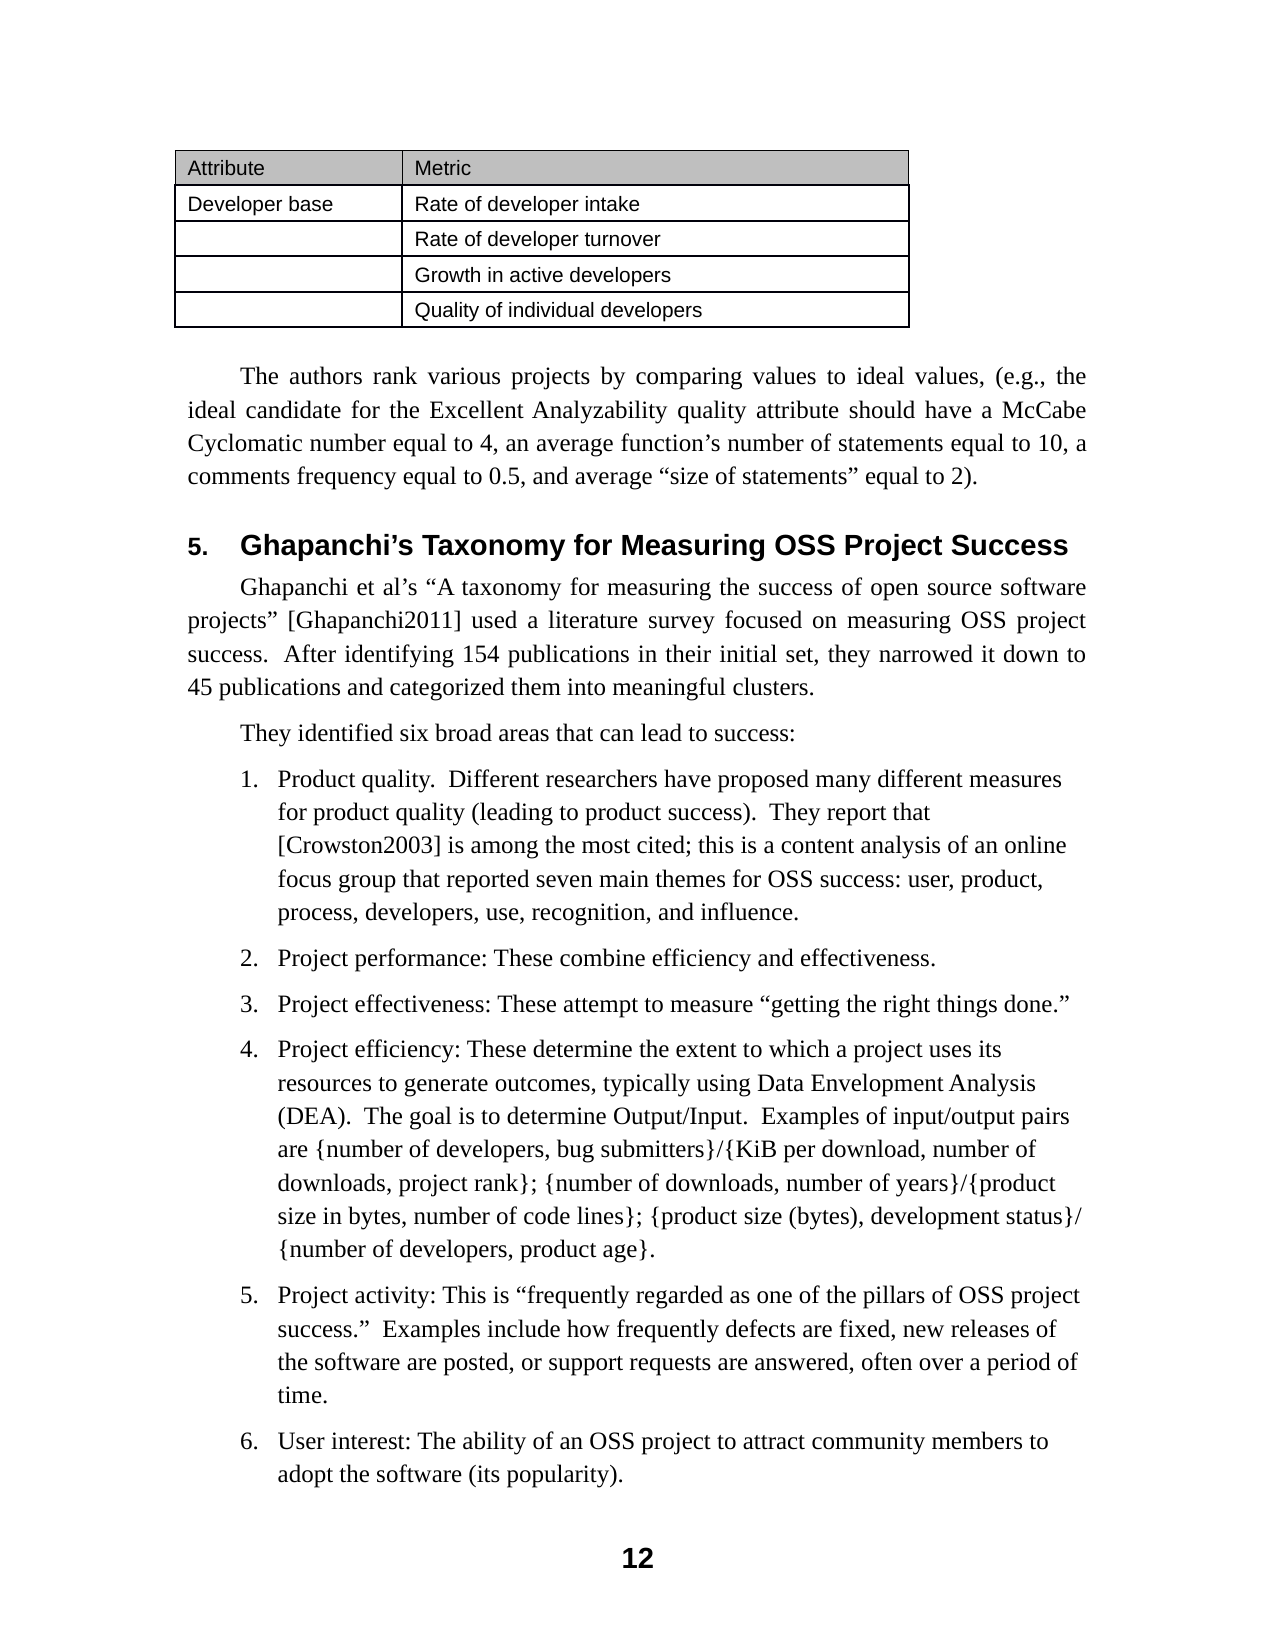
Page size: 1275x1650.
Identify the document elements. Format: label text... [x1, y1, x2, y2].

list User interest: The ability of an OSS project to attract community members to adopt the software (its popularity). [240, 1422, 1087, 1488]
table_cell Quality of individual developers [403, 293, 908, 326]
table_cell Rate of developer intake [403, 186, 908, 220]
table_cell Rate of developer turnover [403, 222, 908, 255]
list Product quality. Different researchers have proposed many different measures for product quality (leading to product success). They report that [Crowston2003] is among the most cited; this is a content analysis of an online focus group that reported seven main themes for OSS success: user, product, process, developers, use, recognition, and influence. [240, 759, 1087, 926]
subtitle Ghapanchi’s Taxonomy for Measuring OSS Project Success [187, 528, 1087, 561]
table_cell [176, 257, 401, 291]
list Project effectiveness: These attempt to measure “getting the right things done.” [240, 984, 1087, 1017]
text They identified six broad areas that can lead to success: [187, 713, 1087, 747]
text Ghapanchi et al’s “A taxonomy for measuring the success of open source software projects” [Ghapanchi2011] used a literature survey focused on measuring OSS project success. After identifying 154 publications in their initial set, they narrowed it down to 45 publications and categorized them into meaningful clusters. [187, 567, 1087, 701]
list Project performance: These combine efficiency and effectiveness. [240, 938, 1087, 972]
table_cell Growth in active developers [403, 257, 908, 291]
table_cell Developer base [176, 186, 401, 220]
table_header Attribute [176, 151, 402, 184]
table_header Metric [403, 151, 908, 184]
list Project efficiency: These determine the extent to which a project uses its resources to generate outcomes, typically using Data Envelopment Analysis (DEA). The goal is to determine Output/Input. Examples of input/output pairs are {number of developers, bug submitters}/{KiB per download, number of downloads, project rank}; {number of downloads, number of years}/{product size in bytes, number of code lines}; {product size (bytes), development status}/ {number of developers, product age}. [240, 1030, 1087, 1263]
table_cell [176, 293, 401, 326]
table_cell [176, 222, 401, 255]
text The authors rank various projects by comparing values to ideal values, (e.g., the ideal candidate for the Excellent Analyzability quality attribute should have a McCabe Cyclomatic number equal to 4, an average function’s number of statements equal to 10, a comments frequency equal to 0.5, and average “size of statements” equal to 2). [187, 357, 1087, 490]
list Project activity: This is “frequently regarded as one of the pillars of OSS project success.” Examples include how frequently defects are fixed, new releases of the software are posted, or support requests are answered, often over a period of time. [240, 1276, 1087, 1409]
